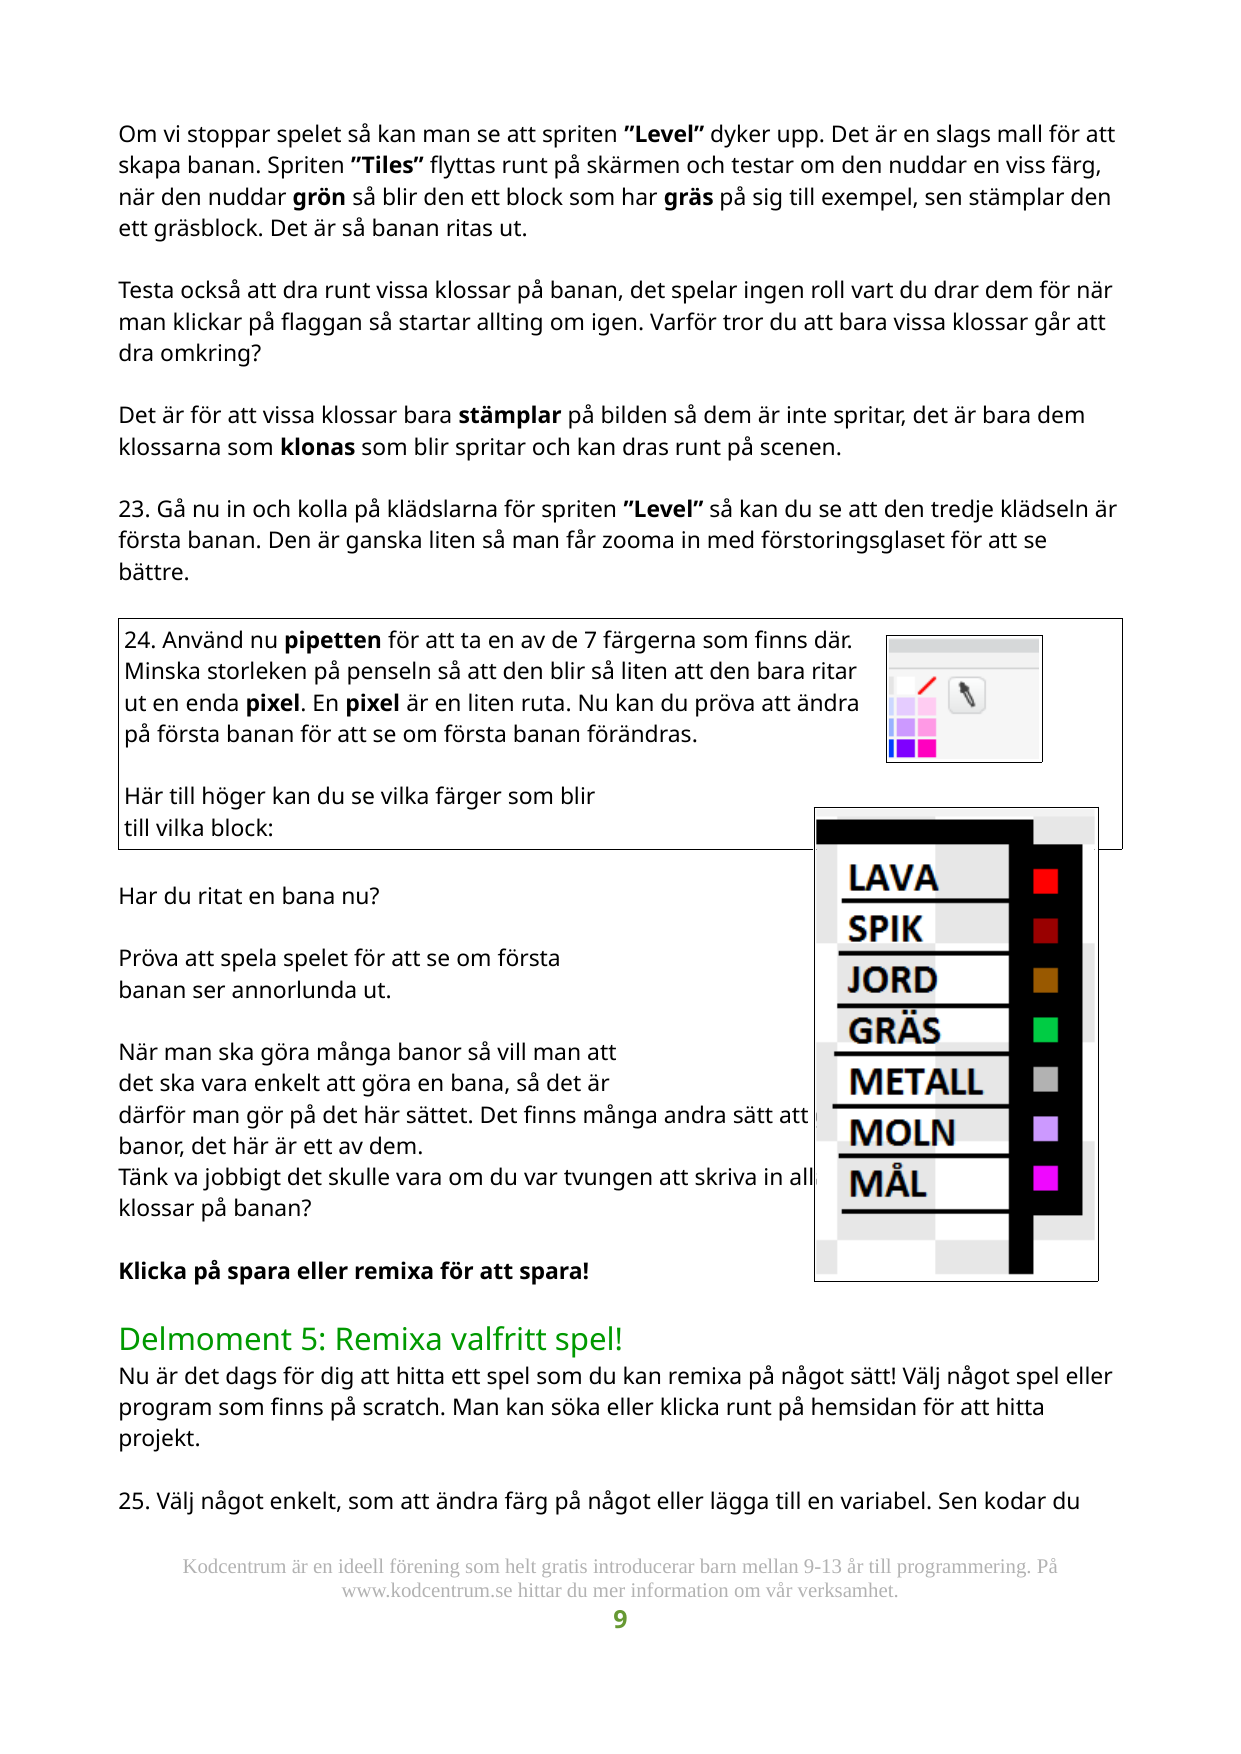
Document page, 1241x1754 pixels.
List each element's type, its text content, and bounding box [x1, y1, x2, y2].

text 25. Välj något enkelt, som att ändra färg på något eller lägga till en variabel. Sen kodar du [118, 1485, 1122, 1516]
text [1099, 973, 1122, 1005]
text Testa också att dra runt vissa klossar på banan, det spelar ingen roll vart du drar dem för när man klickar på flaggan så startar allting om igen. Varför tror du att bara vissa klossar går att dra omkring? [118, 274, 1122, 368]
text Det är för att vissa klossar bara stämplar på bilden så dem är inte spritar, det är bara dem klossarna som klonas som blir spritar och kan dras runt på scenen. [118, 399, 1122, 462]
text det ska vara enkelt att göra en bana, så det är [118, 1067, 814, 1098]
text Klicka på spara eller remixa för att spara! [118, 1255, 1122, 1286]
text Tänk va jobbigt det skulle vara om du var tvungen att skriva in alla x och y-värden på alla klossar på banan? [118, 1161, 814, 1223]
table_header 24. Använd nu pipetten för att ta en av de 7 färgerna som finns där. Minska storleken på penseln så att den blir så liten att den bara ritar ut en enda pixel. En pixel är en liten ruta. Nu kan du pröva att ändra på första banan för att se om första banan förändras. Här till höger kan du se vilka färger som blir till vilka block: [119, 619, 1122, 638]
text Pröva att spela spelet för att se om första [118, 942, 814, 973]
text När man ska göra många banor så vill man att [118, 1036, 814, 1067]
text Delmoment 5: Remixa valfritt spel! [118, 1317, 1122, 1360]
picture [888, 638, 1039, 759]
text [1099, 880, 1122, 911]
table_header 24. Använd nu pipetten för att ta en av de 7 färgerna som finns där. Minska storleken på penseln så att den blir så liten att den bara ritar ut en enda pixel. En pixel är en liten ruta. Nu kan du pröva att ändra på första banan för att se om första banan förändras. Här till höger kan du se vilka färger som blir till vilka block: [119, 810, 814, 848]
text banan ser annorlunda ut. [118, 973, 814, 1005]
picture [816, 809, 1095, 1279]
text Nu är det dags för dig att hitta ett spel som du kan remixa på något sätt! Välj något spel eller program som finns på scratch. Man kan söka eller klicka runt på hemsidan för att hitta projekt. [118, 1360, 1122, 1454]
table_header 24. Använd nu pipetten för att ta en av de 7 färgerna som finns där. Minska storleken på penseln så att den blir så liten att den bara ritar ut en enda pixel. En pixel är en liten ruta. Nu kan du pröva att ändra på första banan för att se om första banan förändras. Här till höger kan du se vilka färger som blir till vilka block: [815, 808, 1098, 1281]
text 23. Gå nu in och kolla på klädslarna för spriten ”Level” så kan du se att den tredje klädseln är första banan. Den är ganska liten så man får zooma in med förstoringsglaset för att se bättre. [118, 493, 1122, 587]
text därför man gör på det här sättet. Det finns många andra sätt att göra det enkelt att göra banor, det här är ett av dem. [118, 1098, 814, 1161]
table_header 24. Använd nu pipetten för att ta en av de 7 färgerna som finns där. Minska storleken på penseln så att den blir så liten att den bara ritar ut en enda pixel. En pixel är en liten ruta. Nu kan du pröva att ändra på första banan för att se om första banan förändras. Här till höger kan du se vilka färger som blir till vilka block: [119, 636, 1122, 809]
text Om vi stoppar spelet så kan man se att spriten ”Level” dyker upp. Det är en slags mall för att skapa banan. Spriten ”Tiles” flyttas runt på skärmen och testar om den nuddar en viss färg, när den nuddar grön så blir den ett block som har gräs på sig till exempel, sen stämplar den ett gräsblock. Det är så banan ritas ut. [118, 118, 1122, 243]
text Har du ritat en bana nu? [118, 880, 814, 911]
